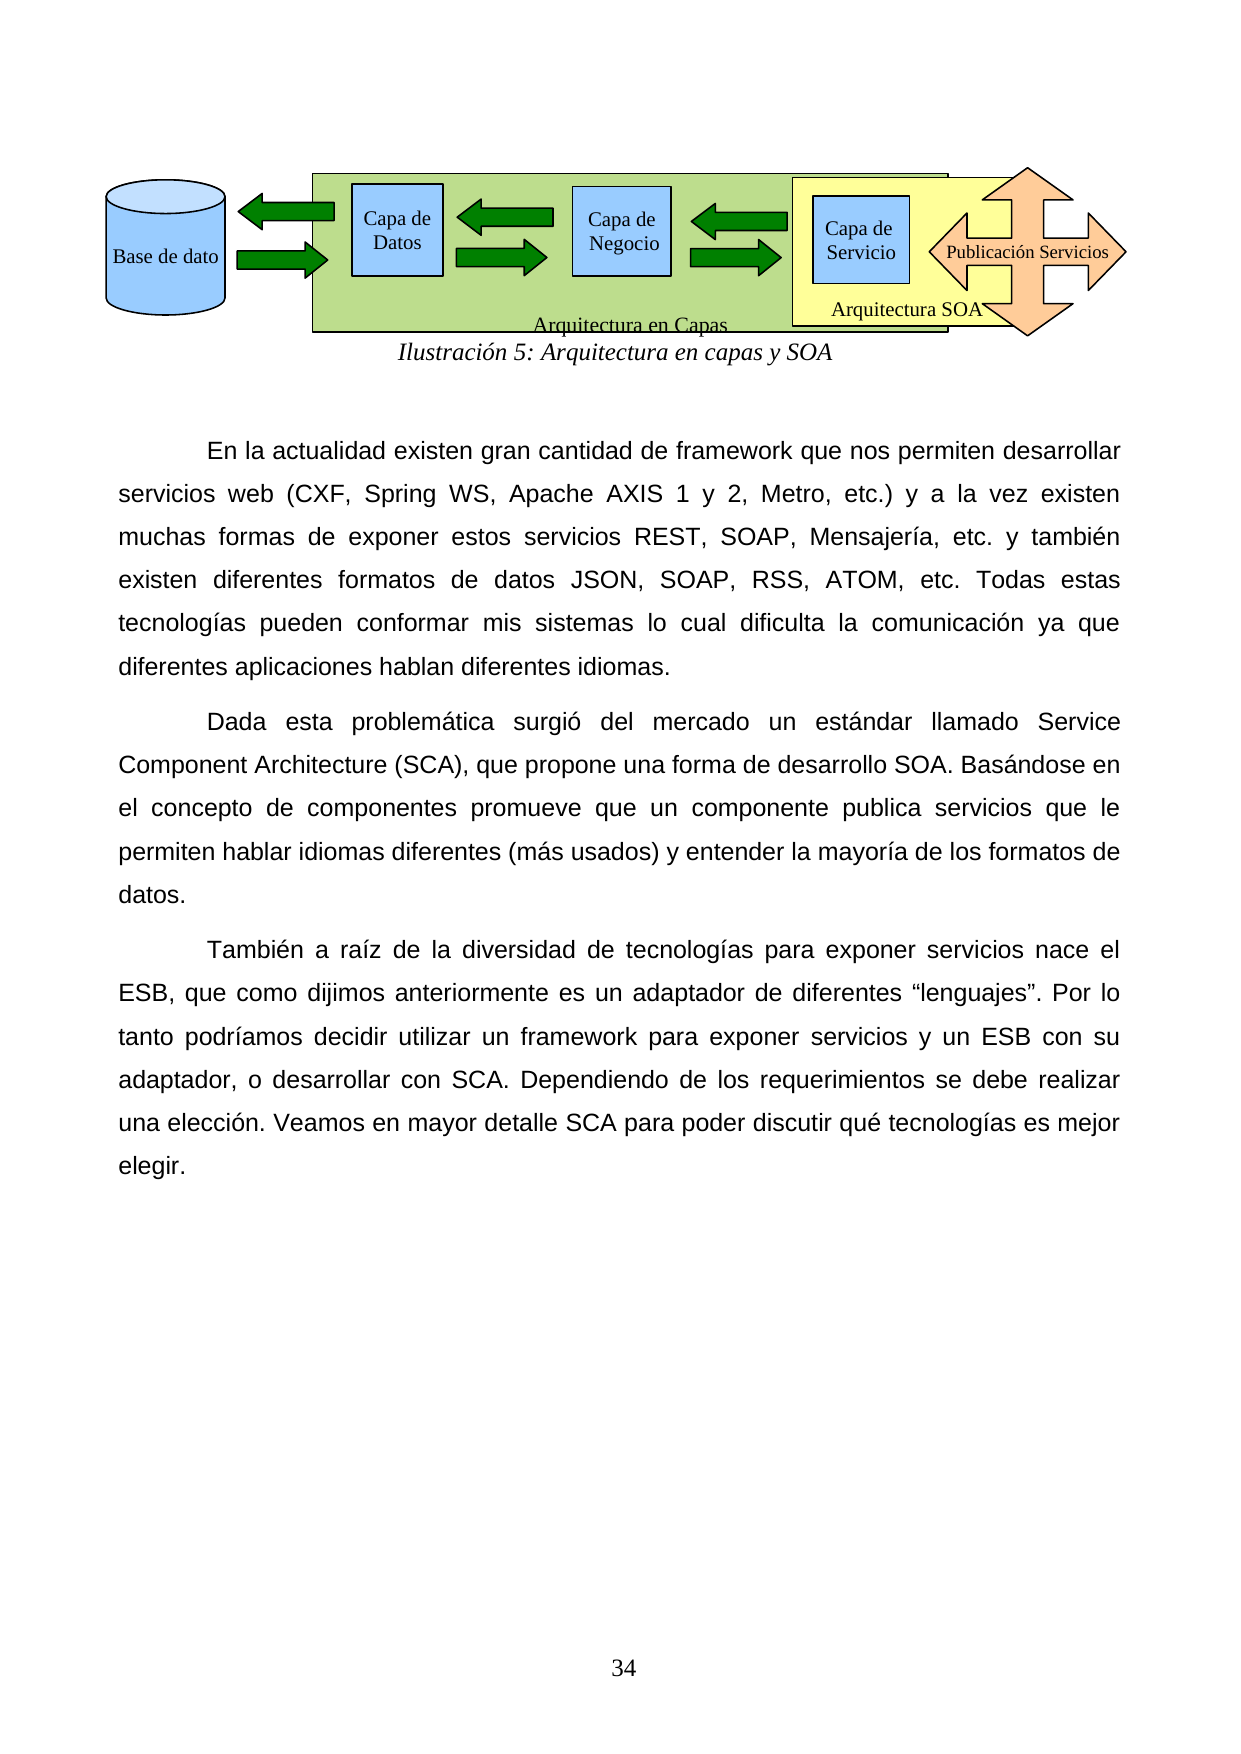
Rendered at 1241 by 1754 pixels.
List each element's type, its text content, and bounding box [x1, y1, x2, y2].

text También a raíz de la diversidad de tecnologías para exponer servicios nace el ESB, que como dijimos anteriormente es un adaptador de diferentes “lenguajes”. Por lo tanto podríamos decidir utilizar un framework para exponer servicios y un ESB con su adaptador, o desarrollar con SCA. Dependiendo de los requerimientos se debe realizar una elección. Veamos en mayor detalle SCA para poder discutir qué tecnologías es mejor elegir. [118, 935, 1122, 1179]
text En la actualidad existen gran cantidad de framework que nos permiten desarrollar servicios web (CXF, Spring WS, Apache AXIS 1 y 2, Metro, etc.) y a la vez existen muchas formas de exponer estos servicios REST, SOAP, Mensajería, etc. y también existen diferentes formatos de datos JSON, SOAP, RSS, ATOM, etc. Todas estas tecnologías pueden conformar mis sistemas lo cual dificulta la comunicación ya que diferentes aplicaciones hablan diferentes idiomas. [118, 436, 1122, 680]
text Dada esta problemática surgió del mercado un estándar llamado Service Component Architecture (SCA), que propone una forma de desarrollo SOA. Basándose en el concepto de componentes promueve que un componente publica servicios que le permiten hablar idiomas diferentes (más usados) y entender la mayoría de los formatos de datos. [118, 707, 1122, 908]
text Ilustración 5: Arquitectura en capas y SOA [105, 180, 1127, 366]
